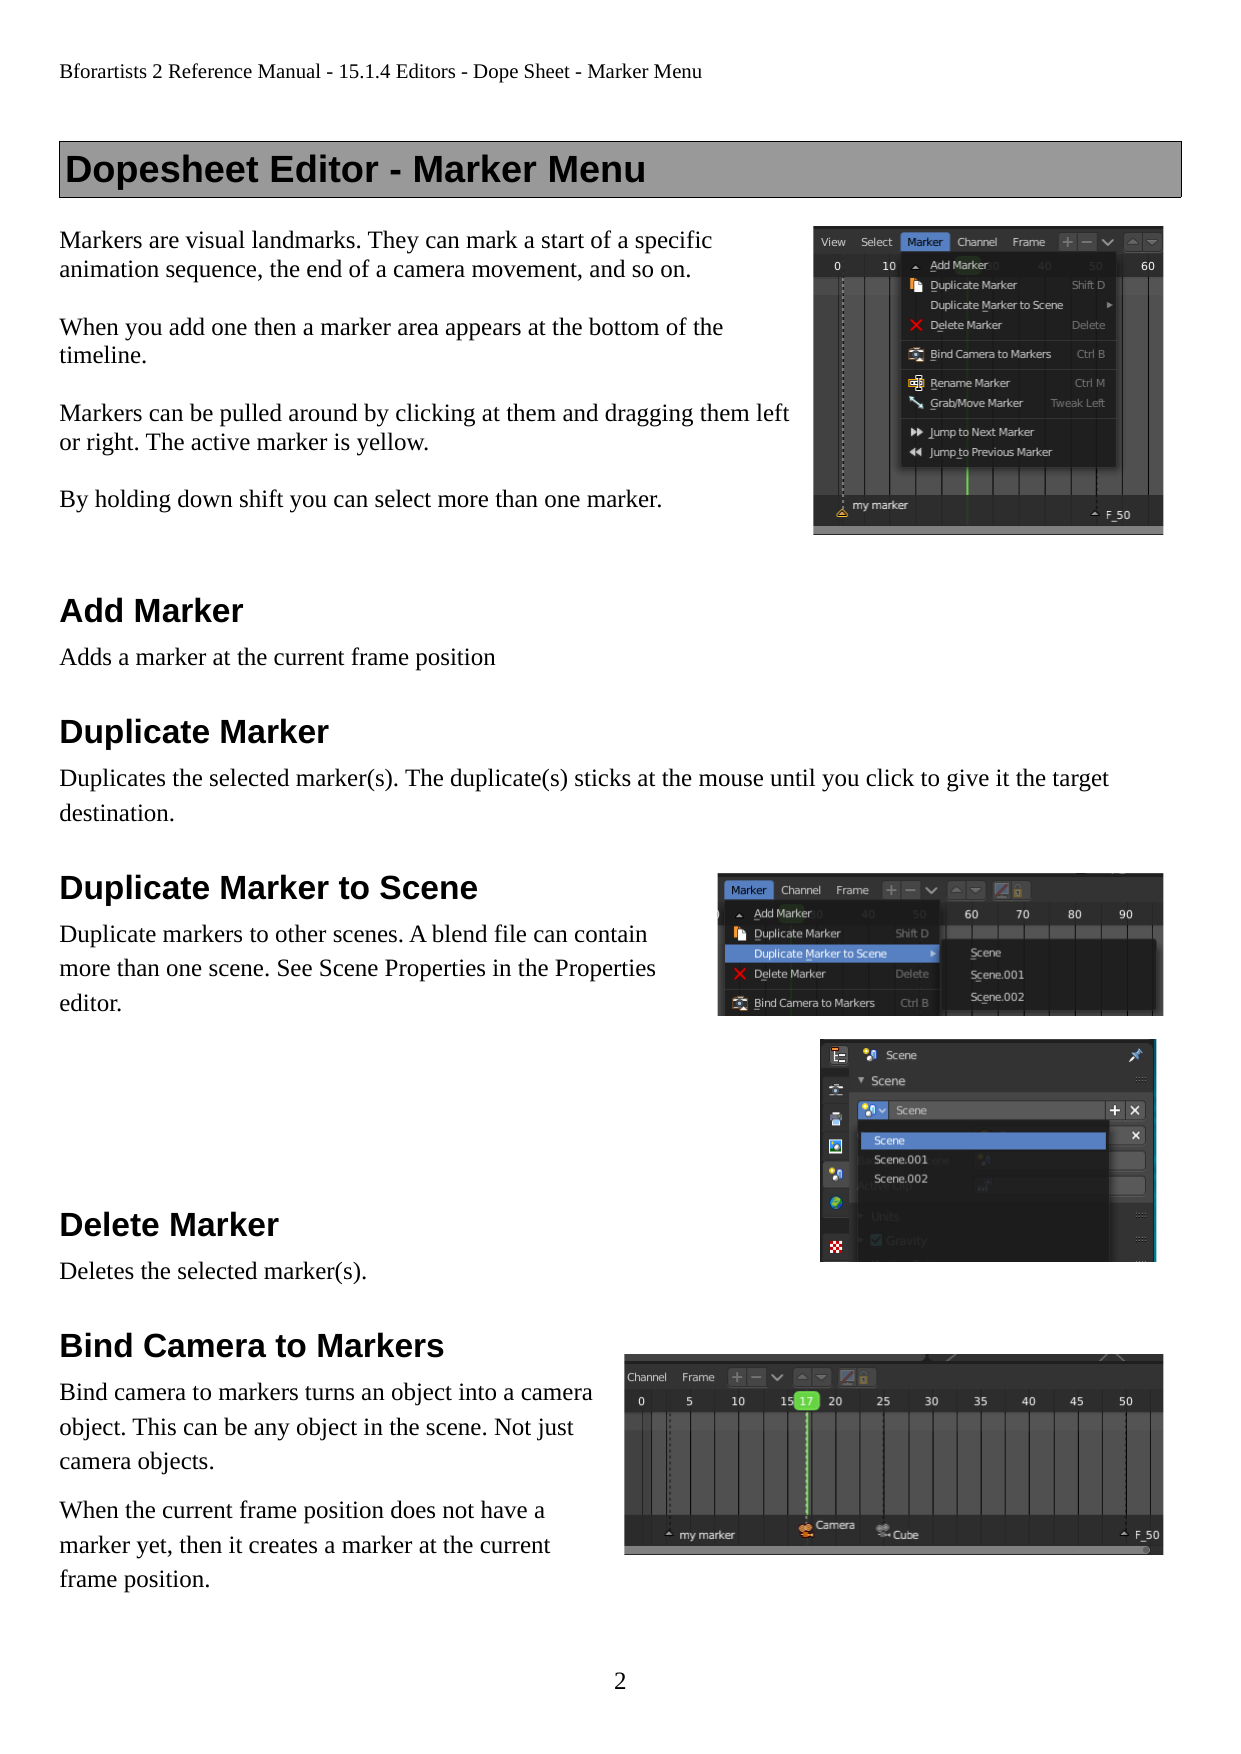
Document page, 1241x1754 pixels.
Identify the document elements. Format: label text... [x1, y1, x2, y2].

text By holding down shift you can select more than one marker. [59, 484, 813, 513]
subtitle Delete Marker [59, 1205, 820, 1244]
text Markers can be pulled around by clicking at them and dragging them left or right. The active marker is yellow. [59, 398, 813, 455]
text When you add one then a marker area appears at the bottom of the timeline. [59, 312, 813, 369]
table_header Dopesheet Editor - Marker Menu [60, 142, 1181, 197]
picture [820, 1039, 1157, 1262]
picture [624, 1354, 1164, 1555]
text Bind camera to markers turns an object into a camera object. This can be any object in the scene. Not just camera objects. [59, 1377, 624, 1475]
text Adds a marker at the current frame position [59, 642, 1181, 671]
subtitle Add Marker [59, 591, 1181, 630]
subtitle Bind Camera to Markers [59, 1326, 1181, 1365]
subtitle Duplicate Marker to Scene [59, 868, 1181, 906]
picture [813, 226, 1164, 535]
text Deletes the selected marker(s). [59, 1256, 1181, 1285]
text When the current frame position does not have a marker yet, then it creates a marker at the current frame position. [59, 1495, 1181, 1593]
subtitle [1157, 1205, 1181, 1244]
text Duplicate markers to other scenes. A blend file can contain more than one scene. See Scene Properties in the Properties editor. [59, 919, 1181, 1017]
text Markers are visual landmarks. They can mark a start of a specific animation sequence, the end of a camera movement, and so on. [59, 225, 1181, 283]
text Duplicates the selected marker(s). The duplicate(s) sticks at the mouse until you click to give it the target destination. [59, 763, 1181, 827]
picture [717, 873, 1164, 1016]
subtitle Duplicate Marker [59, 712, 1181, 751]
